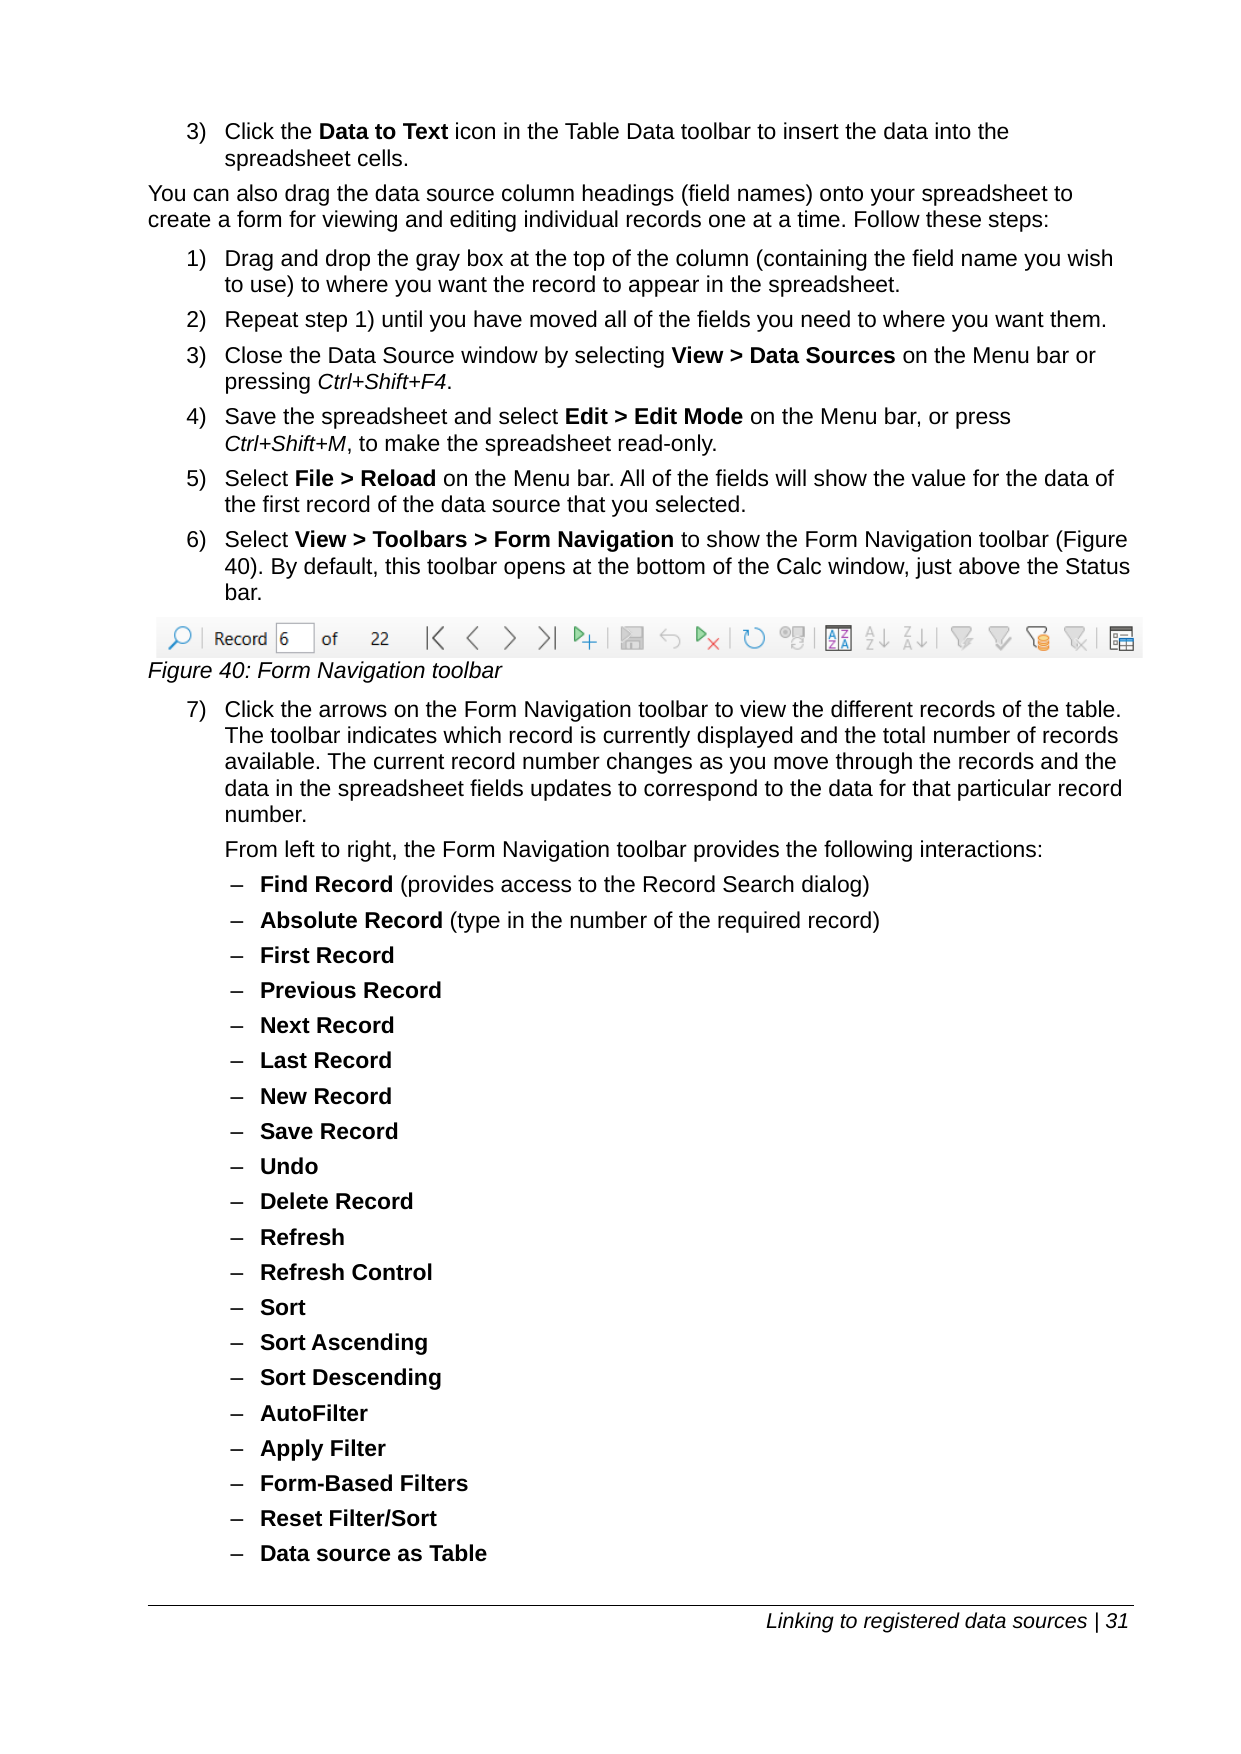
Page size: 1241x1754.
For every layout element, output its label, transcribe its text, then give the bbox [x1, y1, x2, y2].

list Apply Filter [230, 1435, 1134, 1461]
list Sort Ascending [230, 1329, 1134, 1356]
list First Record [230, 942, 1134, 968]
list Refresh [230, 1223, 1134, 1250]
list Save Record [230, 1118, 1134, 1144]
list Absolute Record (type in the number of the required record) [230, 907, 1134, 933]
list Repeat step 1 until you have moved all of the fields you need to where you want them. [207, 306, 1134, 333]
list AutoFilter [230, 1399, 1134, 1426]
text Figure 40: Form Navigation toolbar [148, 617, 1152, 684]
list Delete Record [230, 1188, 1134, 1215]
list Click the Data to Text icon in the Table Data toolbar to insert the data into the spreadsheet cells. [207, 118, 1134, 171]
list New Record [230, 1083, 1134, 1109]
text You can also drag the data source column headings (field names) onto your spreadsheet to create a form for viewing and editing individual records one at a time. Follow these steps: [148, 180, 1134, 232]
list Refresh Control [230, 1259, 1134, 1285]
list Find Record (provides access to the Record Search dialog) [230, 871, 1134, 898]
list Data source as Table [230, 1540, 1134, 1567]
list From left to right, the Form Navigation toolbar provides the following interactions: [207, 836, 1134, 863]
list Last Record [230, 1047, 1134, 1074]
list Undo [230, 1153, 1134, 1179]
list Next Record [230, 1012, 1134, 1039]
list Sort Descending [230, 1364, 1134, 1391]
list Sort [230, 1294, 1134, 1320]
list Select View > Toolbars > Form Navigation to show the Form Navigation toolbar (Figure 40). By default, this toolbar opens at the bottom of the Calc window, just above the Status bar. [207, 526, 1134, 605]
list Form-Based Filters [230, 1470, 1134, 1496]
list Click the arrows on the Form Navigation toolbar to view the different records of the table. The toolbar indicates which record is currently displayed and the total number of records available. The current record number changes as you move through the records and the data in the spreadsheet fields updates to correspond to the data for that particular record number. [207, 696, 1134, 827]
list Reset Filter/Sort [230, 1505, 1134, 1532]
list Close the Data Source window by selecting View > Data Sources on the Menu bar or pressing Ctrl+Shift+F4. [207, 342, 1134, 394]
list Drag and drop the gray box at the top of the column (containing the field name you wish to use) to where you want the record to appear in the spreadsheet. [207, 245, 1134, 298]
list Select File > Reload on the Menu bar. All of the fields will show the value for the data of the first record of the data source that you selected. [207, 465, 1134, 517]
list Previous Record [230, 977, 1134, 1003]
picture [156, 617, 1143, 658]
list Save the spreadsheet and select Edit > Edit Mode on the Menu bar, or press Ctrl+Shift+M, to make the spreadsheet read-only. [207, 403, 1134, 456]
